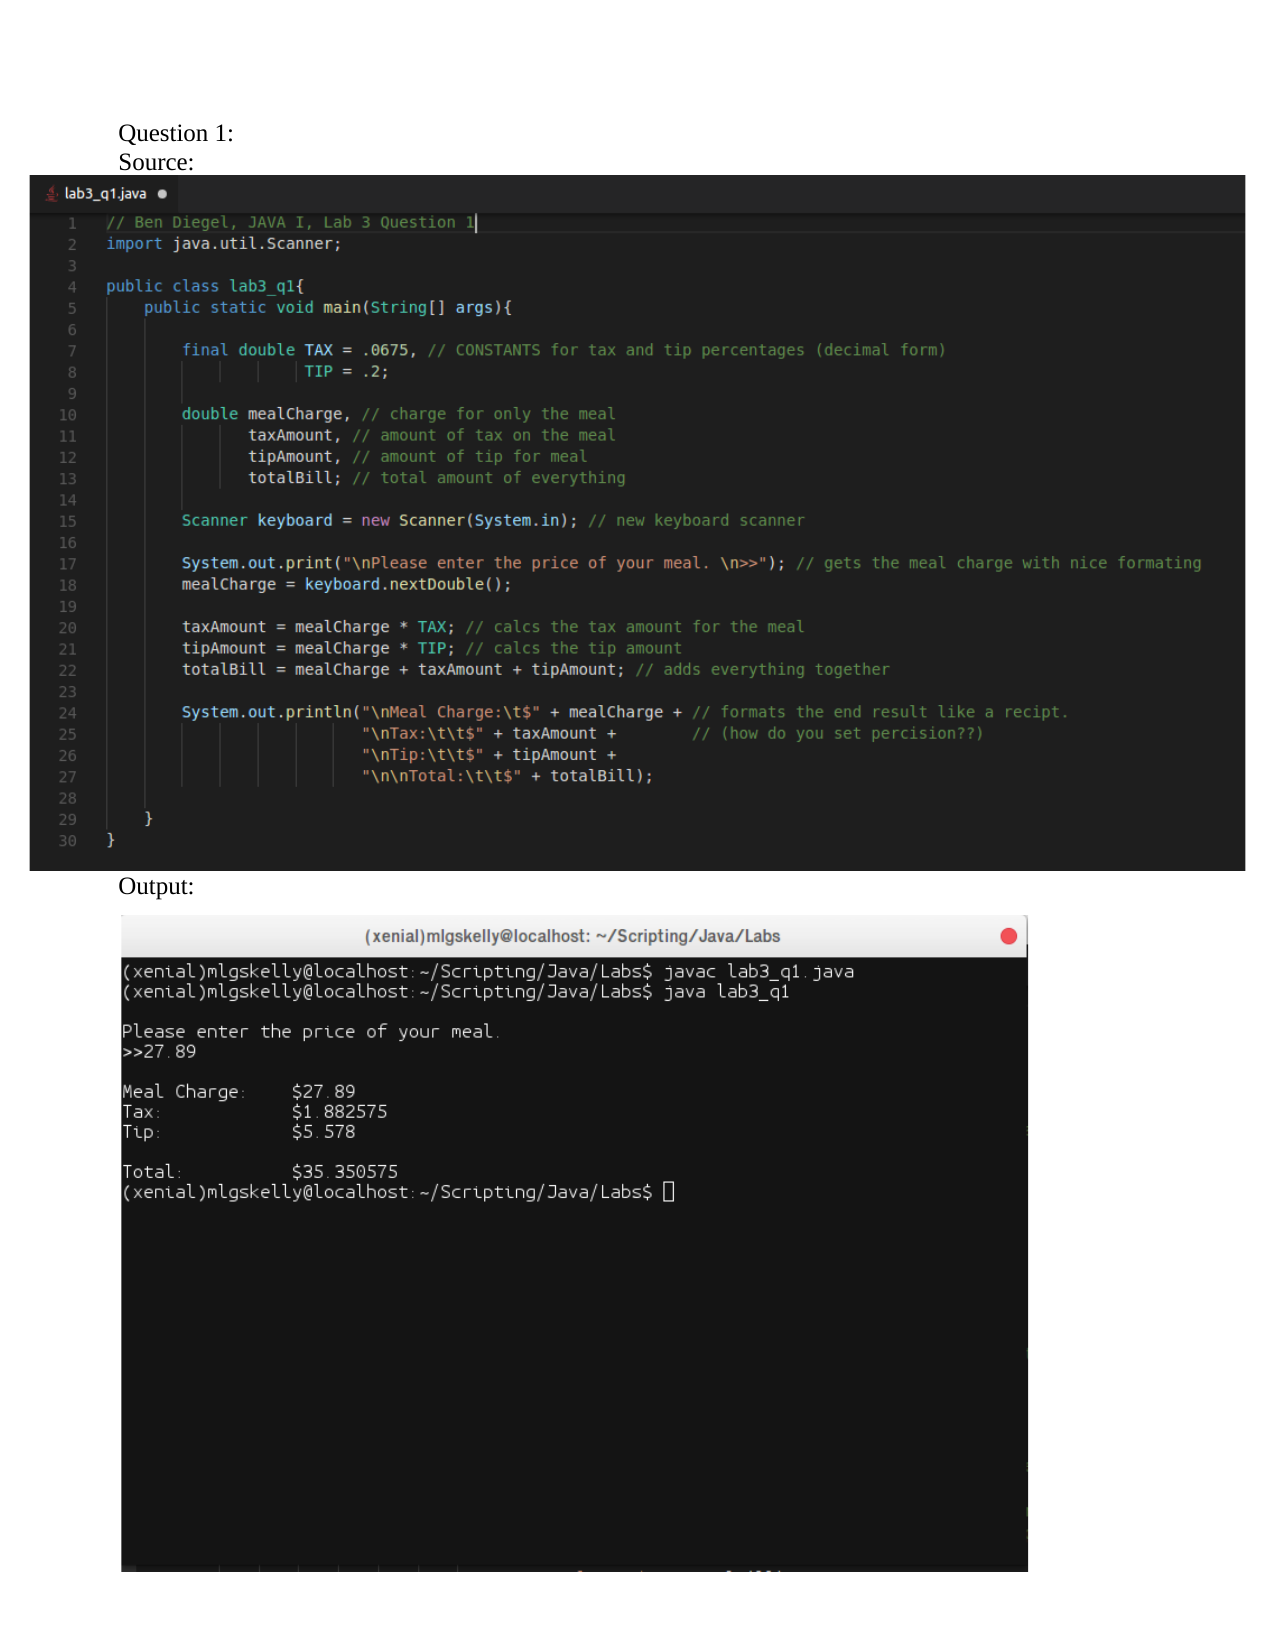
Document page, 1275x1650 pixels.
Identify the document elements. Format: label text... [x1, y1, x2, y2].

text Question 1: [118, 118, 1157, 147]
picture [29, 175, 1246, 871]
text Output: [118, 871, 1157, 899]
text Source: [118, 147, 1157, 175]
picture [121, 915, 1029, 1572]
